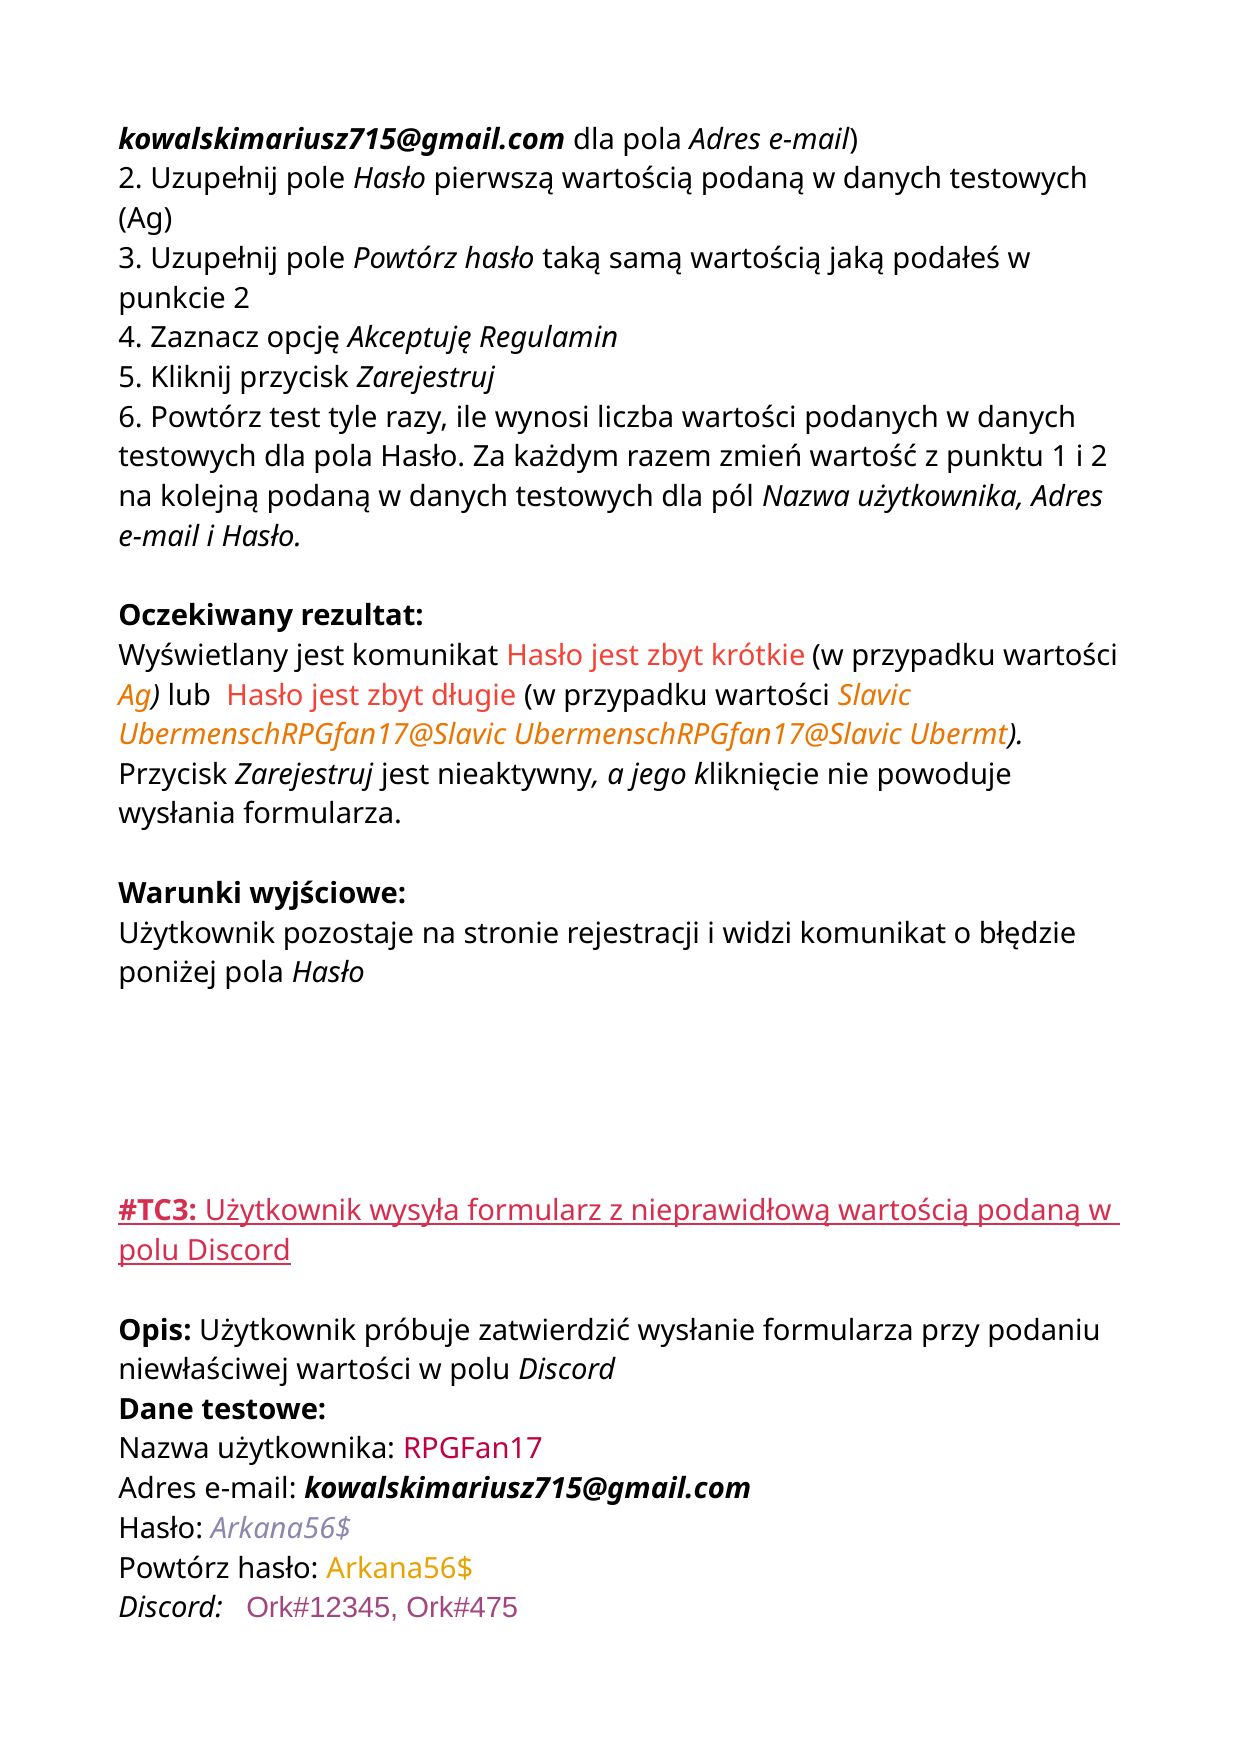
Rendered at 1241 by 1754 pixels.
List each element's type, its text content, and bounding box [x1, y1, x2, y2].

text kowalskimariusz715@gmail.com dla pola Adres e-mail) [118, 118, 1122, 158]
text Hasło: Arkana56$ [118, 1507, 1122, 1547]
text 5. Kliknij przycisk Zarejestruj [118, 356, 1122, 396]
text Powtórz hasło: Arkana56$ [118, 1547, 1122, 1587]
text Adres e-mail: kowalskimariusz715@gmail.com [118, 1467, 1122, 1507]
text Opis: Użytkownik próbuje zatwierdzić wysłanie formularza przy podaniu niewłaściwej wartości w polu Discord [118, 1309, 1122, 1388]
text Dane testowe: [118, 1388, 1122, 1428]
text Nazwa użytkownika: RPGFan17 [118, 1428, 1122, 1467]
text 4. Zaznacz opcję Akceptuję Regulamin [118, 317, 1122, 356]
text Oczekiwany rezultat: [118, 594, 1122, 634]
text 6. Powtórz test tyle razy, ile wynosi liczba wartości podanych w danych testowych dla pola Hasło. Za każdym razem zmień wartość z punktu 1 i 2 na kolejną podaną w danych testowych dla pól Nazwa użytkownika, Adres e-mail i Hasło. [118, 396, 1122, 555]
text 2. Uzupełnij pole Hasło pierwszą wartością podaną w danych testowych (Ag) [118, 158, 1122, 237]
text 3. Uzupełnij pole Powtórz hasło taką samą wartością jaką podałeś w punkcie 2 [118, 237, 1122, 317]
text Discord: Ork#12345, Ork#475 [118, 1587, 1122, 1626]
text Użytkownik pozostaje na stronie rejestracji i widzi komunikat o błędzie poniżej pola Hasło [118, 912, 1122, 991]
text #TC3: Użytkownik wysyła formularz z nieprawidłową wartością podaną w polu Discord [118, 1190, 1122, 1269]
text Wyświetlany jest komunikat Hasło jest zbyt krótkie (w przypadku wartości Ag) lub Hasło jest zbyt długie (w przypadku wartości Slavic UbermenschRPGfan17@Slavic UbermenschRPGfan17@Slavic Ubermt). Przycisk Zarejestruj jest nieaktywny, a jego kliknięcie nie powoduje wysłania formularza. [118, 634, 1122, 832]
text Warunki wyjściowe: [118, 872, 1122, 912]
